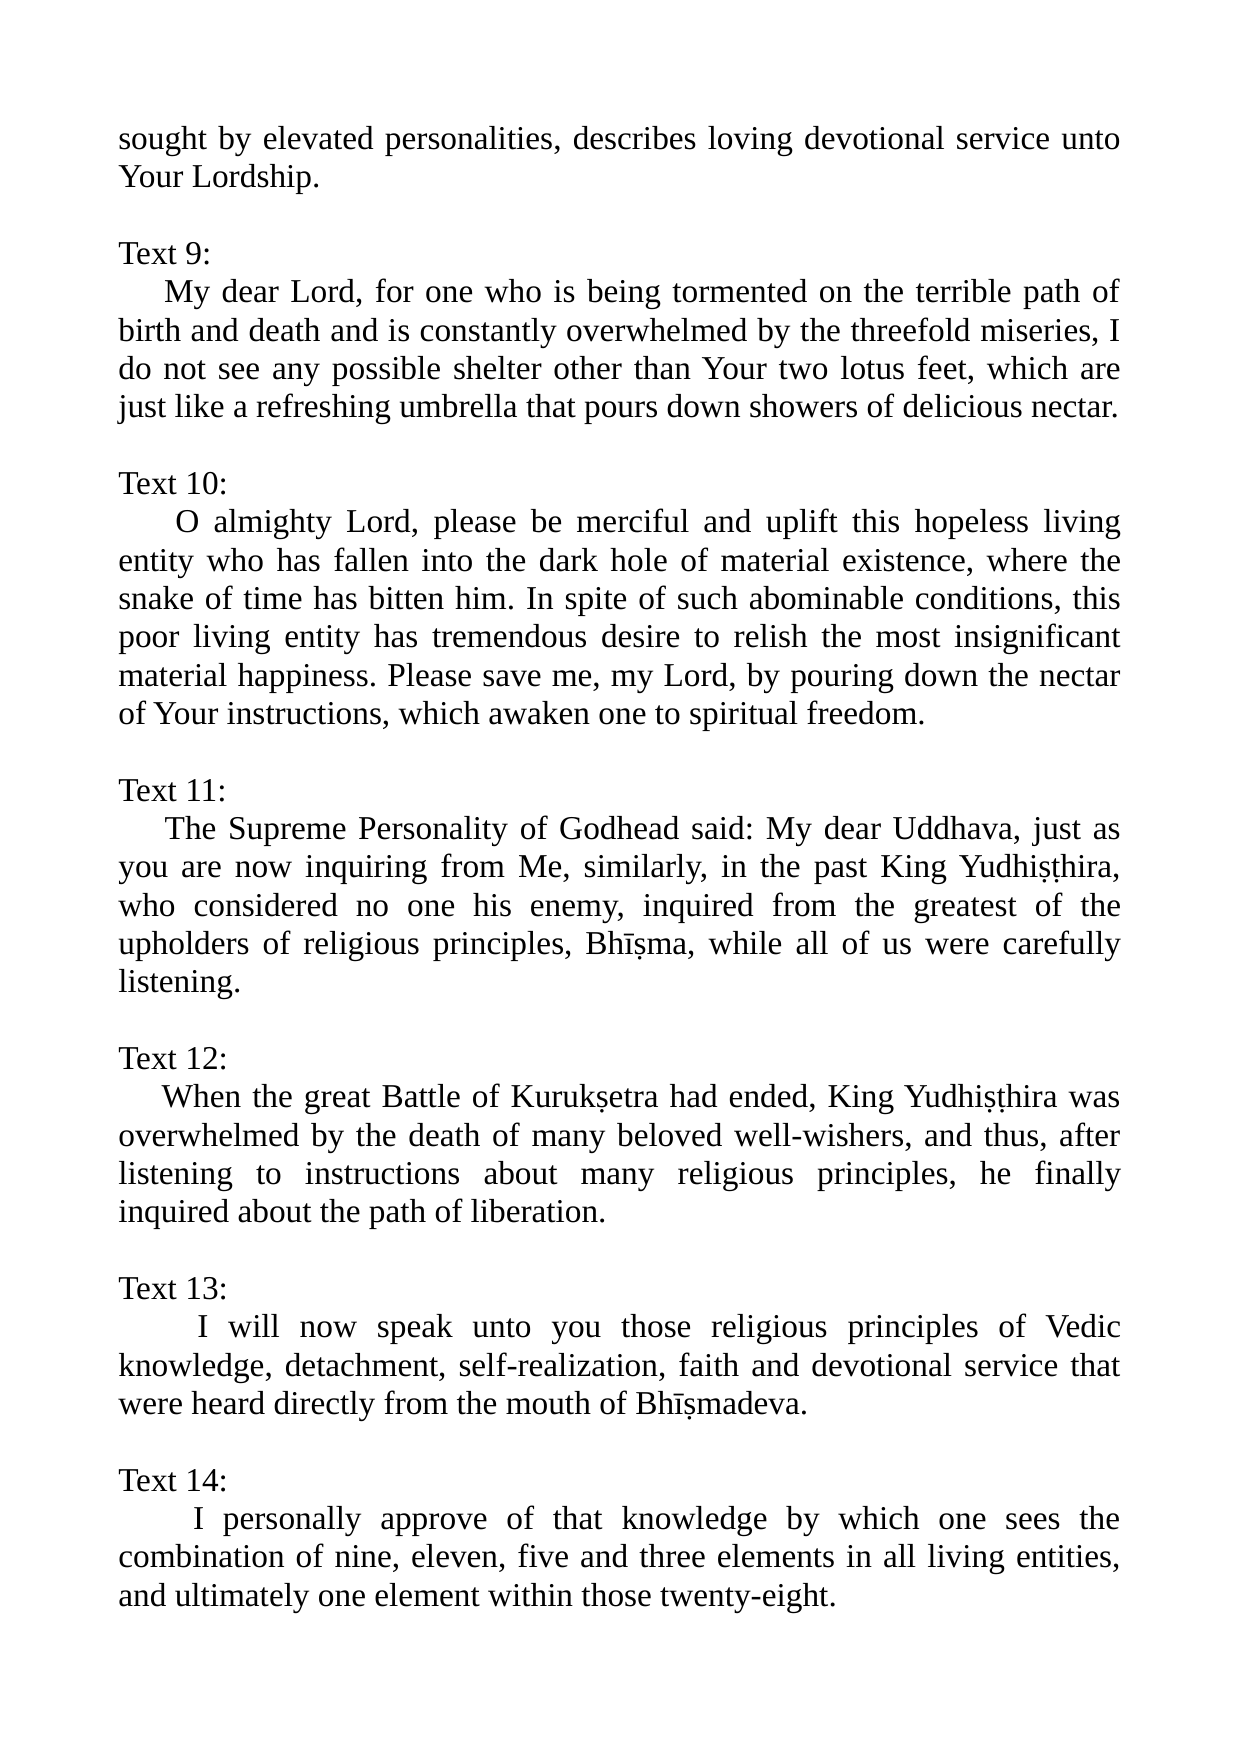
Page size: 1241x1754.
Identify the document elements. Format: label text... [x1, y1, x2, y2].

text Text 14: [118, 1460, 1122, 1498]
text O almighty Lord, please be merciful and uplift this hopeless living entity who has fallen into the dark hole of material existence, where the snake of time has bitten him. In spite of such abominable conditions, this poor living entity has tremendous desire to relish the most insignificant material happiness. Please save me, my Lord, by pouring down the nectar of Your instructions, which awaken one to spiritual freedom. [118, 501, 1122, 731]
text sought by elevated personalities, describes loving devotional service unto Your Lordship. [118, 118, 1122, 195]
text Text 13: [118, 1268, 1122, 1306]
text My dear Lord, for one who is being tormented on the terrible path of birth and death and is constantly overwhelmed by the threefold miseries, I do not see any possible shelter other than Your two lotus feet, which are just like a refreshing umbrella that pours down showers of delicious nectar. [118, 271, 1122, 425]
text I personally approve of that knowledge by which one sees the combination of nine, eleven, five and three elements in all living entities, and ultimately one element within those twenty-eight. [118, 1498, 1122, 1613]
text Text 12: [118, 1038, 1122, 1076]
text Text 9: [118, 233, 1122, 271]
text I will now speak unto you those religious principles of Vedic knowledge, detachment, self-realization, faith and devotional service that were heard directly from the mouth of Bhīṣmadeva. [118, 1306, 1122, 1421]
text Text 11: [118, 770, 1122, 808]
text Text 10: [118, 463, 1122, 501]
text When the great Battle of Kurukṣetra had ended, King Yudhiṣṭhira was overwhelmed by the death of many beloved well-wishers, and thus, after listening to instructions about many religious principles, he finally inquired about the path of liberation. [118, 1076, 1122, 1230]
text The Supreme Personality of Godhead said: My dear Uddhava, just as you are now inquiring from Me, similarly, in the past King Yudhiṣṭhira, who considered no one his enemy, inquired from the greatest of the upholders of religious principles, Bhīṣma, while all of us were carefully listening. [118, 808, 1122, 1000]
